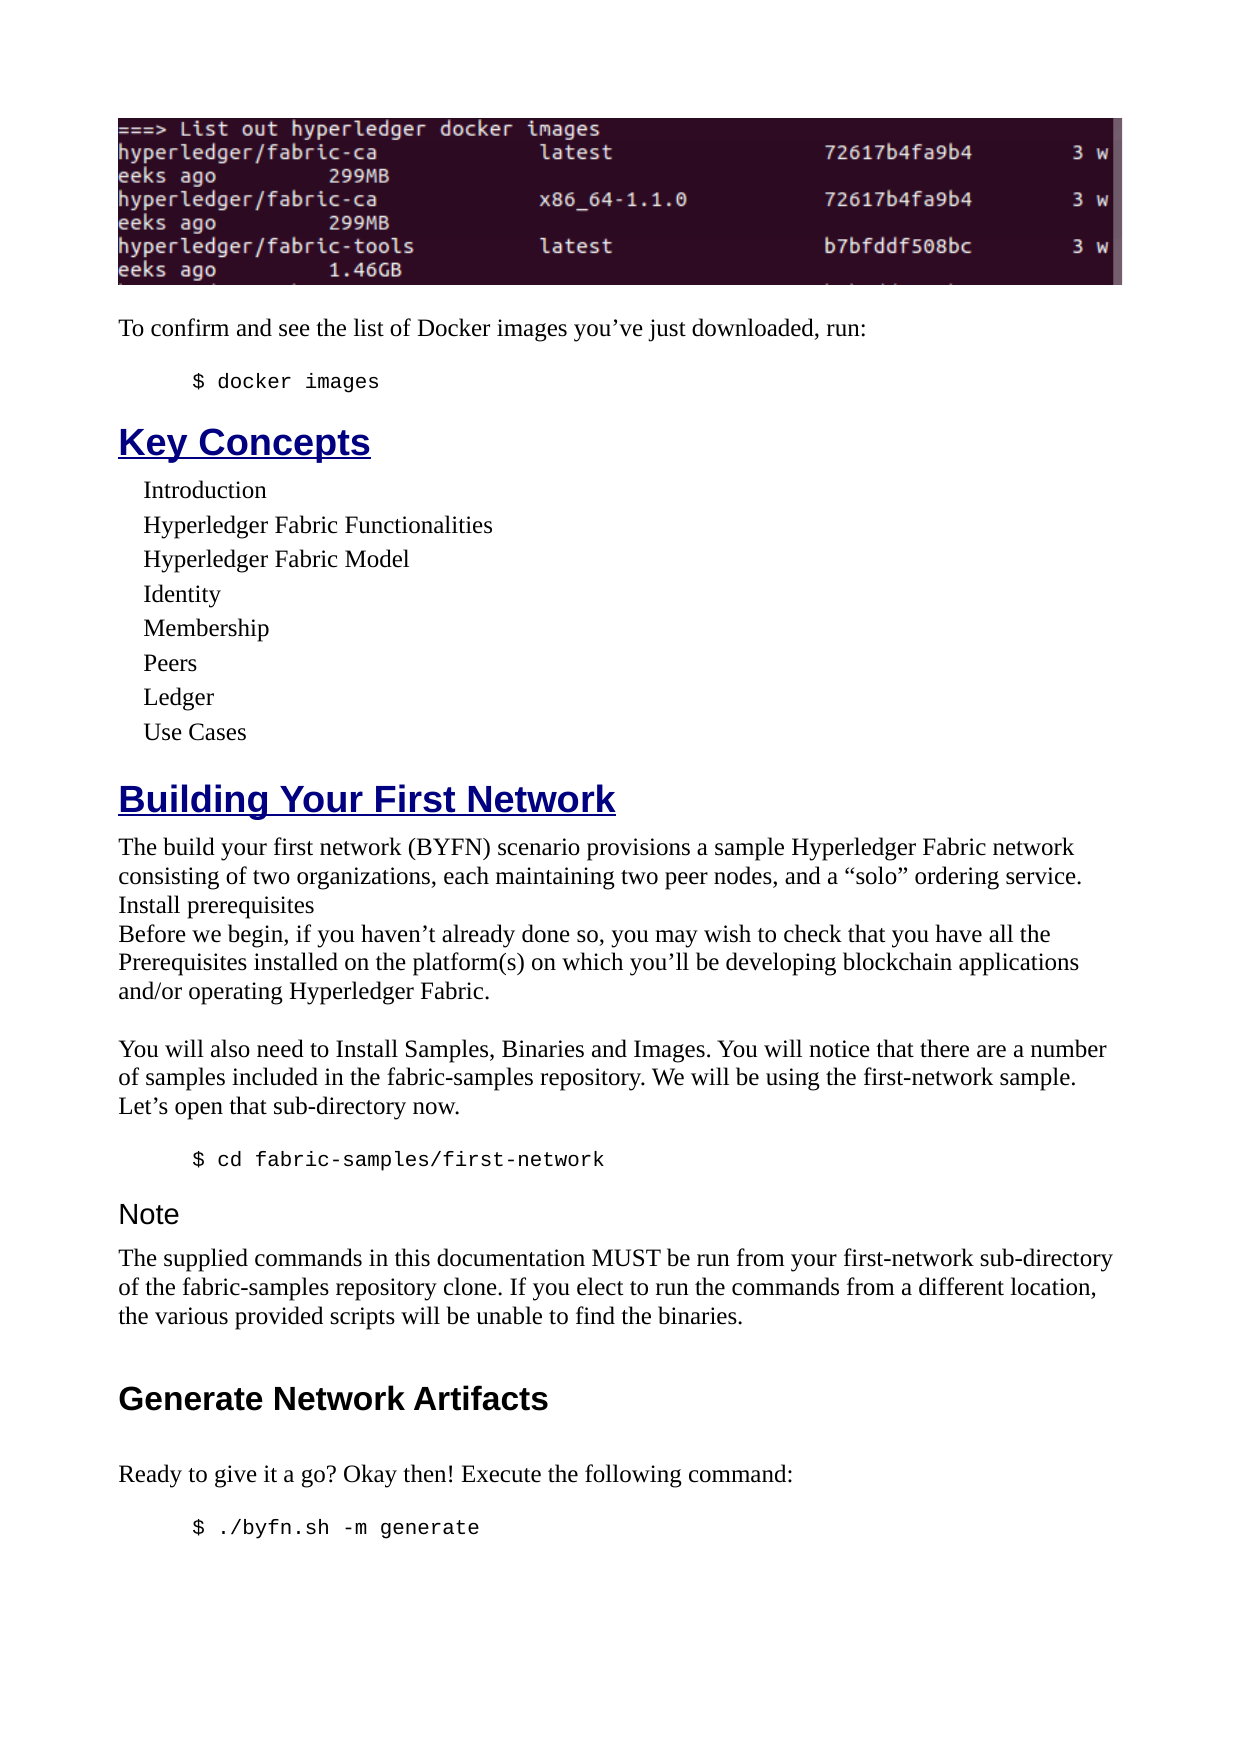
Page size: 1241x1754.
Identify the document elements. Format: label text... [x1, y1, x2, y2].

subtitle Generate Network Artifacts [118, 1379, 1122, 1418]
text $ docker images [118, 371, 1122, 394]
text To confirm and see the list of Docker images you’ve just downloaded, run: [118, 313, 1122, 342]
text $ ./byfn.sh -m generate [118, 1517, 1122, 1540]
text Peers [118, 648, 1122, 677]
text You will also need to Install Samples, Binaries and Images. You will notice that there are a number of samples included in the fabric-samples repository. We will be using the first-network sample. Let’s open that sub-directory now. [118, 1034, 1122, 1120]
picture [118, 118, 1123, 285]
subtitle Building Your First Network [118, 776, 1122, 820]
text Identity [118, 579, 1122, 608]
text Hyperledger Fabric Functionalities [118, 510, 1122, 539]
text Install prerequisites [118, 890, 1122, 919]
text Introduction [118, 476, 1122, 504]
subtitle Note [118, 1197, 1122, 1231]
text $ cd fabric-samples/first-network [118, 1149, 1122, 1172]
text The build your first network (BYFN) scenario provisions a sample Hyperledger Fabric network consisting of two organizations, each maintaining two peer nodes, and a “solo” ordering service. [118, 832, 1122, 890]
text Ledger [118, 682, 1122, 711]
text Hyperledger Fabric Model [118, 544, 1122, 573]
text The supplied commands in this documentation MUST be run from your first-network sub-directory of the fabric-samples repository clone. If you elect to run the commands from a different location, the various provided scripts will be unable to find the binaries. [118, 1243, 1122, 1330]
text Membership [118, 613, 1122, 642]
text Ready to give it a go? Okay then! Execute the following command: [118, 1459, 1122, 1488]
text Before we begin, if you haven’t already done so, you may wish to check that you have all the Prerequisites installed on the platform(s) on which you’ll be developing blockchain applications and/or operating Hyperledger Fabric. [118, 919, 1122, 1005]
text Use Cases [118, 717, 1122, 746]
subtitle Key Concepts [118, 419, 1122, 463]
